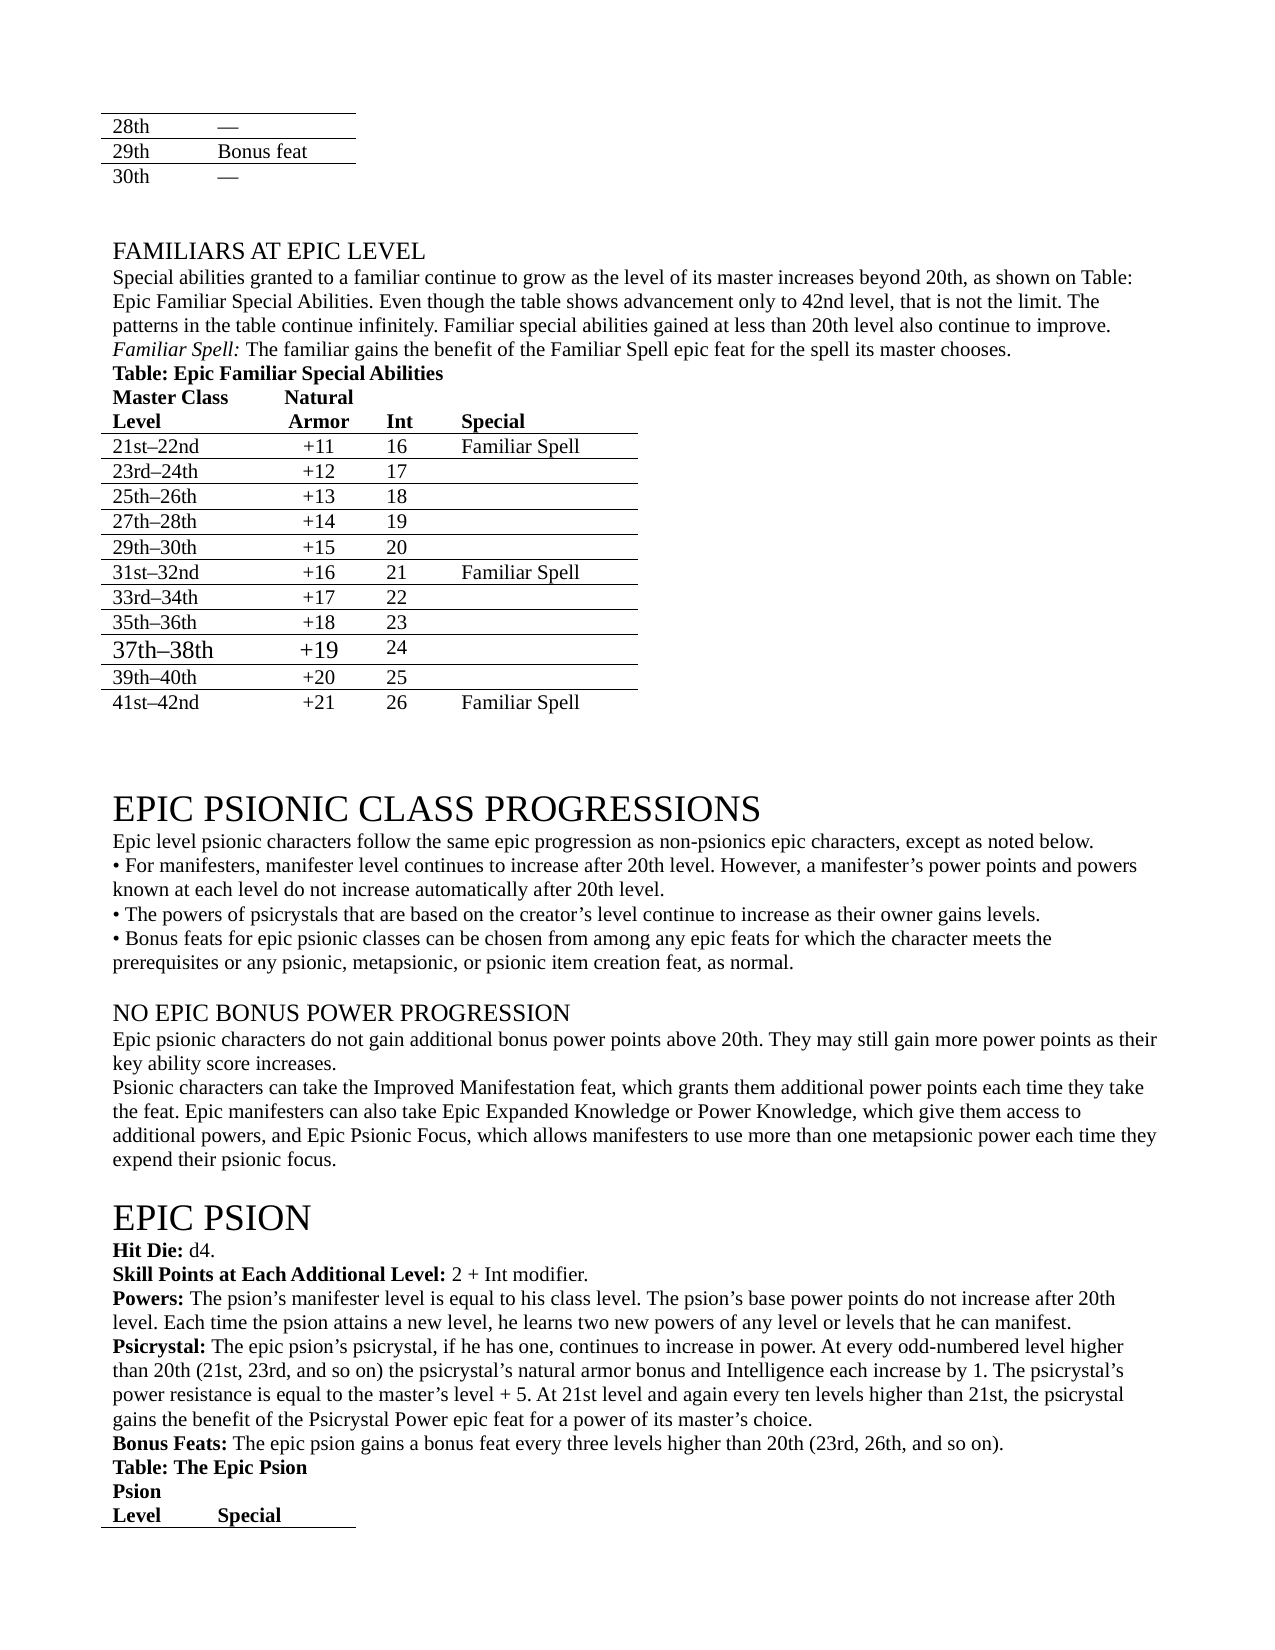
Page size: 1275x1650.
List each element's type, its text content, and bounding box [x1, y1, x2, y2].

table_header Special [206, 1479, 356, 1527]
table_cell Familiar Spell [450, 560, 637, 584]
table_cell [450, 510, 637, 533]
subtitle EPIC PSIONIC CLASS PROGRESSIONS [112, 786, 1162, 829]
table_cell Bonus feat [206, 139, 356, 163]
text Epic psionic characters do not gain additional bonus power points above 20th. They may still gain more power points as their key ability score increases. [112, 1026, 1162, 1074]
table_cell +20 [263, 665, 375, 689]
table_cell 22 [375, 585, 450, 609]
table_cell +18 [263, 610, 375, 634]
text Hit Die: d4. [112, 1238, 1162, 1262]
table_cell [450, 535, 637, 559]
table_header Psion Level [101, 1479, 206, 1527]
table_cell 31st–32nd [101, 560, 262, 584]
table_cell 37th–38th [101, 635, 262, 664]
table_cell — [206, 164, 356, 188]
text • The powers of psicrystals that are based on the creator’s level continue to increase as their owner gains levels. [112, 901, 1162, 926]
table_cell [450, 484, 637, 508]
table_cell 17 [375, 459, 450, 483]
text Psionic characters can take the Improved Manifestation feat, which grants them additional power points each time they take the feat. Epic manifesters can also take Epic Expanded Knowledge or Power Knowledge, which give them access to additional powers, and Epic Psionic Focus, which allows manifesters to use more than one metapsionic power each time they expend their psionic focus. [112, 1074, 1162, 1171]
subtitle FAMILIARS AT EPIC LEVEL [112, 236, 1162, 265]
table_cell +12 [263, 459, 375, 483]
text Bonus Feats: The epic psion gains a bonus feat every three levels higher than 20th (23rd, 26th, and so on). [112, 1431, 1162, 1454]
table_header Int [375, 385, 450, 433]
table_cell 29th–30th [101, 535, 262, 559]
table_cell 39th–40th [101, 665, 262, 689]
subtitle EPIC PSION [112, 1195, 1162, 1238]
table_cell [450, 459, 637, 483]
text Psicrystal: The epic psion’s psicrystal, if he has one, continues to increase in power. At every odd-numbered level higher than 20th (21st, 23rd, and so on) the psicrystal’s natural armor bonus and Intelligence each increase by 1. The psicrystal’s power resistance is equal to the master’s level + 5. At 21st level and again every ten levels higher than 21st, the psicrystal gains the benefit of the Psicrystal Power epic feat for a power of its master’s choice. [112, 1334, 1162, 1431]
table_header Master Class Level [101, 385, 262, 433]
table_cell 35th–36th [101, 610, 262, 634]
subtitle NO EPIC BONUS POWER PROGRESSION [112, 998, 1162, 1026]
table_cell 20 [375, 535, 450, 559]
table_cell — [206, 114, 356, 138]
table_cell +13 [263, 484, 375, 508]
table_cell 25 [375, 665, 450, 689]
text Special abilities granted to a familiar continue to grow as the level of its master increases beyond 20th, as shown on Table: Epic Familiar Special Abilities. Even though the table shows advancement only to 42nd level, that is not the limit. The patterns in the table continue infinitely. Familiar special abilities gained at less than 20th level also continue to improve. [112, 265, 1162, 337]
table_header Special [450, 385, 637, 433]
table_cell +11 [263, 434, 375, 458]
table_cell 16 [375, 434, 450, 458]
table_cell 24 [375, 635, 450, 664]
table_cell 27th–28th [101, 510, 262, 533]
text Skill Points at Each Additional Level: 2 + Int modifier. [112, 1262, 1162, 1286]
text Epic level psionic characters follow the same epic progression as non-psionics epic characters, except as noted below. [112, 829, 1162, 853]
text Familiar Spell: The familiar gains the benefit of the Familiar Spell epic feat for the spell its master chooses. [112, 337, 1162, 361]
table_cell 25th–26th [101, 484, 262, 508]
text Table: Epic Familiar Special Abilities [112, 361, 1162, 385]
table_cell 28th [101, 114, 206, 138]
table_cell 18 [375, 484, 450, 508]
table_cell 33rd–34th [101, 585, 262, 609]
table_cell +14 [263, 510, 375, 533]
table_cell +15 [263, 535, 375, 559]
table_cell [450, 585, 637, 609]
table_cell 30th [101, 164, 206, 188]
text Powers: The psion’s manifester level is equal to his class level. The psion’s base power points do not increase after 20th level. Each time the psion attains a new level, he learns two new powers of any level or levels that he can manifest. [112, 1286, 1162, 1334]
table_cell 19 [375, 510, 450, 533]
table_cell Familiar Spell [450, 434, 637, 458]
table_cell [450, 635, 637, 664]
table_cell +17 [263, 585, 375, 609]
text • Bonus feats for epic psionic classes can be chosen from among any epic feats for which the character meets the prerequisites or any psionic, metapsionic, or psionic item creation feat, as normal. [112, 926, 1162, 974]
table_cell 21 [375, 560, 450, 584]
table_cell 29th [101, 139, 206, 163]
text • For manifesters, manifester level continues to increase after 20th level. However, a manifester’s power points and powers known at each level do not increase automatically after 20th level. [112, 853, 1162, 901]
table_cell 23rd–24th [101, 459, 262, 483]
table_cell 26 [375, 690, 450, 714]
table_cell +21 [263, 690, 375, 714]
table_cell 21st–22nd [101, 434, 262, 458]
table_cell [450, 665, 637, 689]
table_cell 23 [375, 610, 450, 634]
text Table: The Epic Psion [112, 1454, 1162, 1479]
table_cell +19 [263, 635, 375, 664]
table_cell +16 [263, 560, 375, 584]
table_cell 41st–42nd [101, 690, 262, 714]
table_cell [450, 610, 637, 634]
table_cell Familiar Spell [450, 690, 637, 714]
table_header Natural Armor [263, 385, 375, 433]
